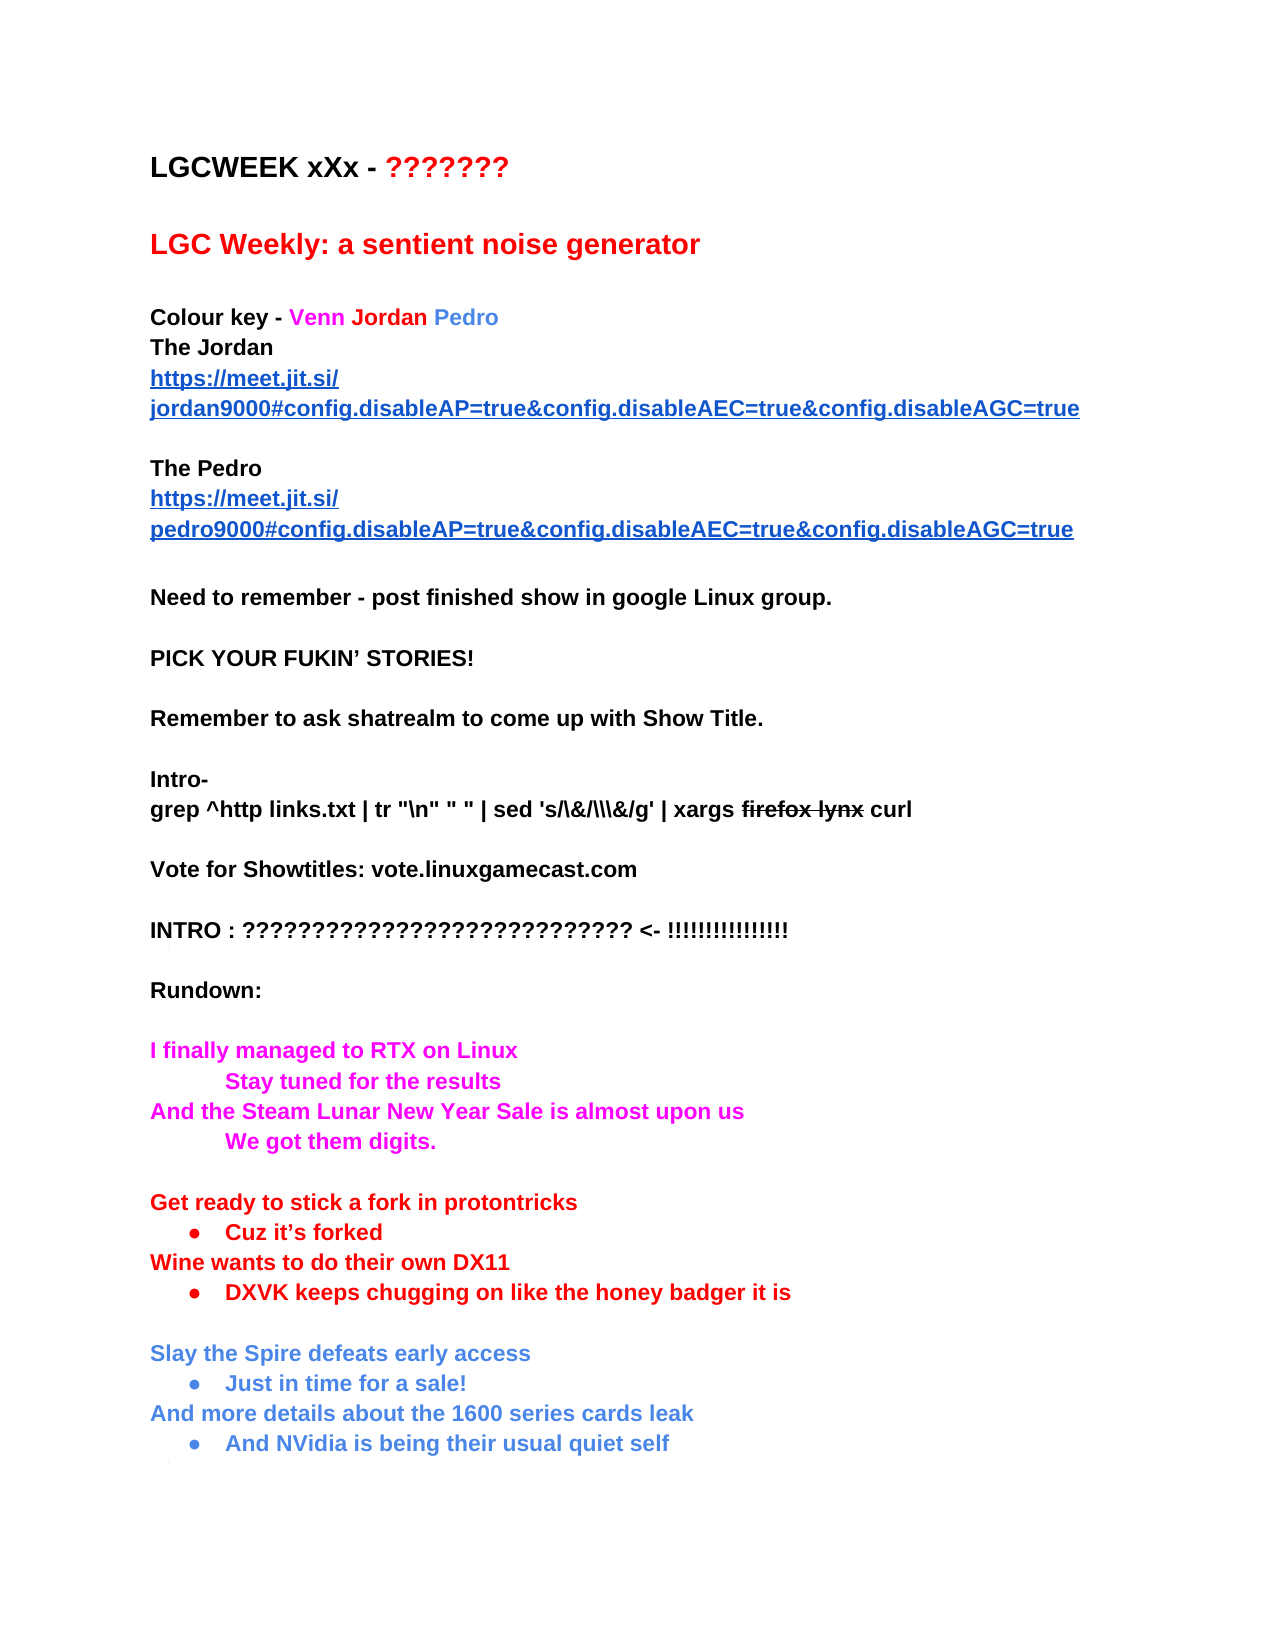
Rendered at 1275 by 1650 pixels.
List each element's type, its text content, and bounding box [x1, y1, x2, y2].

text https://meet.jit.si/pedro9000#config.disableAP=true&config.disableAEC=true&config.disableAGC=true [150, 485, 1125, 542]
text Slay the Spire defeats early access [150, 1339, 1125, 1366]
text LGCWEEK xXx - ??????? [150, 150, 1125, 183]
text Remember to ask shatrealm to come up with Show Title. [150, 705, 1125, 732]
text And more details about the 1600 series cards leak [150, 1400, 1125, 1426]
text PICK YOUR FUKIN’ STORIES! [150, 645, 1125, 671]
text I finally managed to RTX on Linux Stay tuned for the results [150, 1037, 1125, 1094]
list DXVK keeps chugging on like the honey badger it is [187, 1279, 1125, 1306]
text grep ^http links.txt | tr "\n" " " | sed 's/\&/\\\&/g' | xargs firefox lynx curl [150, 796, 1125, 822]
text The Pedro [150, 455, 1125, 482]
text The Jordan [150, 334, 1125, 361]
list And NVidia is being their usual quiet self [187, 1430, 1125, 1457]
text LGC Weekly: a sentient noise generator [150, 227, 1125, 261]
text And the Steam Lunar New Year Sale is almost upon us We got them digits. [150, 1098, 1125, 1154]
text Intro- [150, 766, 1125, 792]
text Rundown: [150, 977, 1125, 1003]
text Wine wants to do their own DX11 [150, 1249, 1125, 1275]
text Get ready to stick a fork in protontricks [150, 1188, 1125, 1215]
text https://meet.jit.si/jordan9000#config.disableAP=true&config.disableAEC=true&config.disableAGC=true [150, 364, 1125, 421]
text Need to remember - post finished show in google Linux group. [150, 584, 1125, 611]
text Vote for Showtitles: vote.linuxgamecast.com [150, 856, 1125, 883]
list Just in time for a sale! [187, 1370, 1125, 1396]
text Colour key - Venn Jordan Pedro [150, 304, 1125, 331]
text INTRO : ???????????????????????????? <- !!!!!!!!!!!!!!!! [150, 917, 1125, 943]
list Cuz it’s forked [187, 1219, 1125, 1245]
